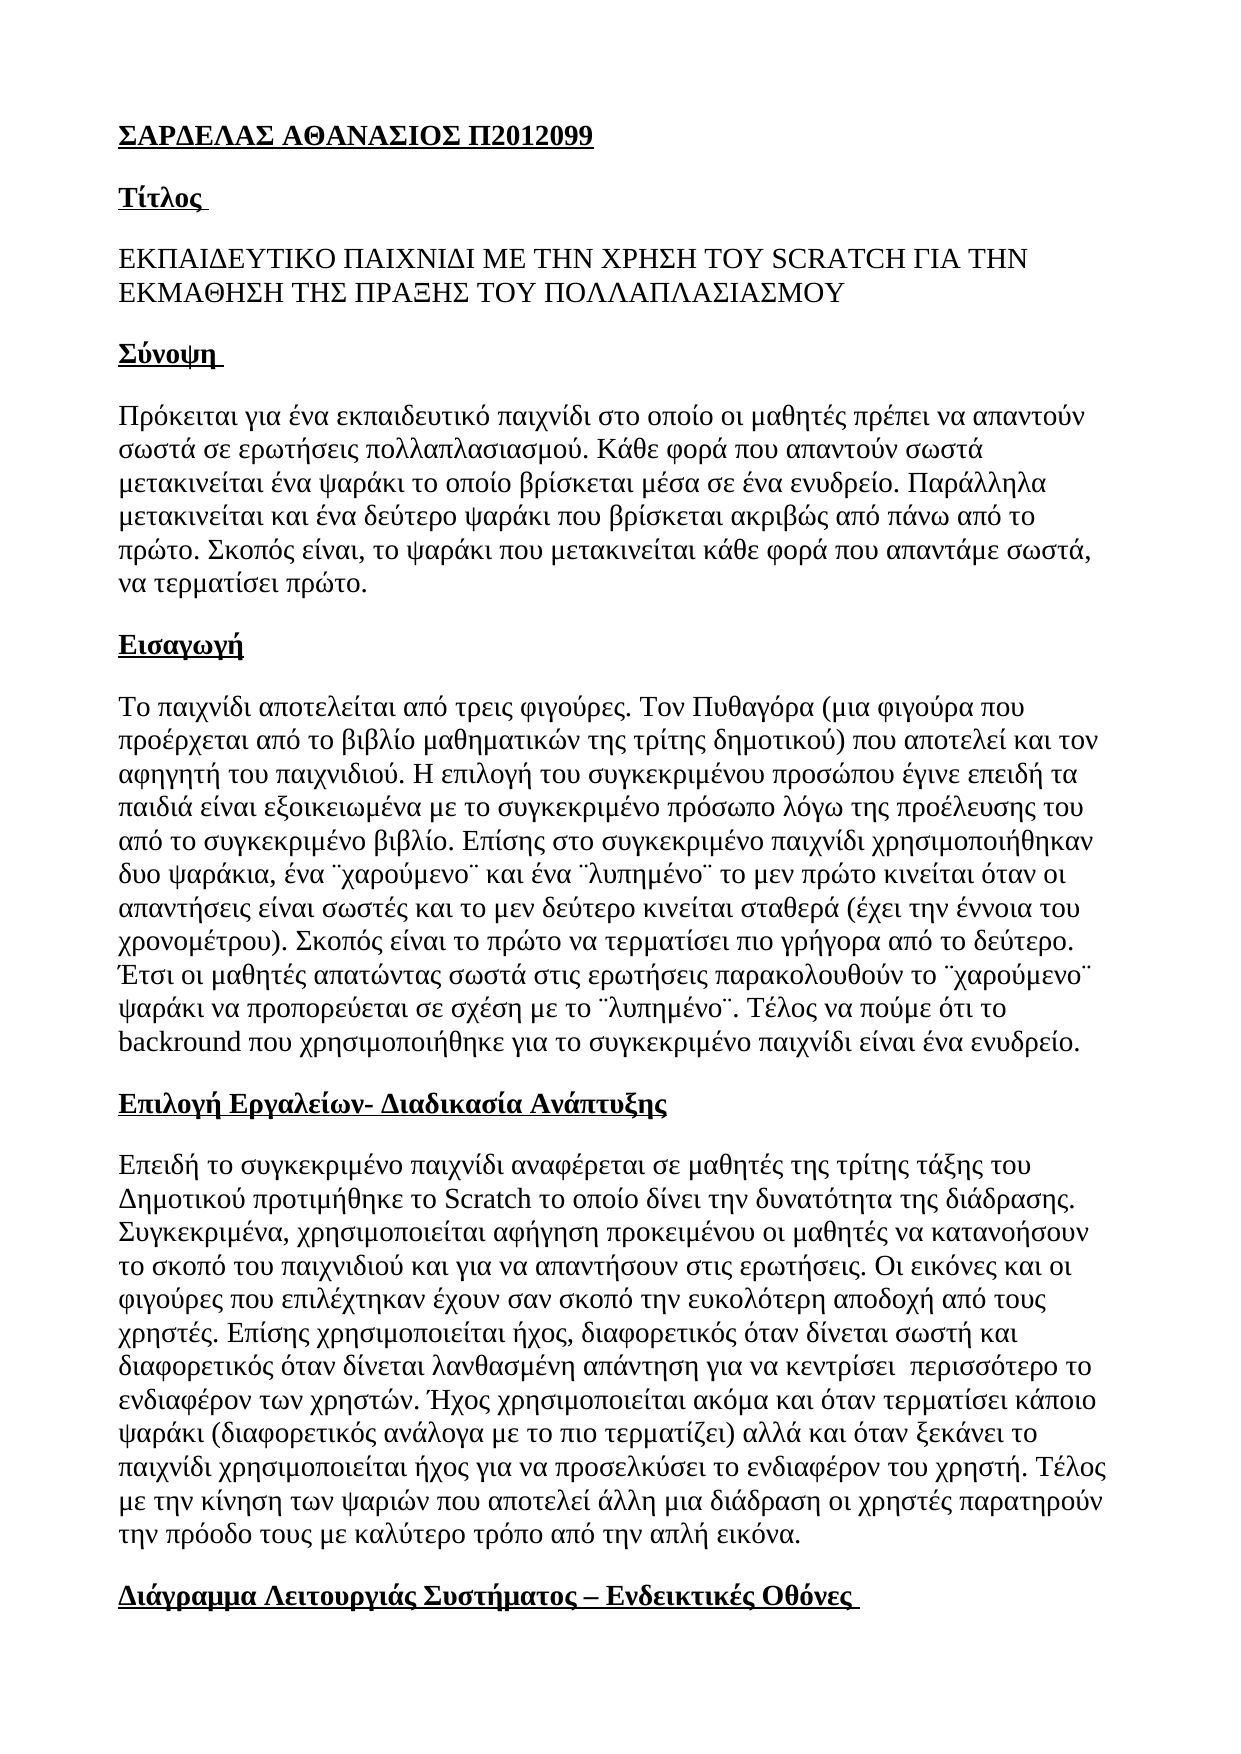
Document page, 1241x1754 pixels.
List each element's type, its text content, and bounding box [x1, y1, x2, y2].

text ΕΚΠΑΙΔΕΥΤΙΚΟ ΠΑΙΧΝΙΔΙ ΜΕ ΤΗΝ ΧΡΗΣΗ ΤΟΥ SCRATCH ΓΙΑ ΤΗΝ ΕΚΜΑΘΗΣΗ ΤΗΣ ΠΡΑΞΗΣ ΤΟΥ ΠΟΛΛΑΠΛΑΣΙΑΣΜΟΥ [118, 241, 1122, 308]
text Σύνοψη [118, 336, 1122, 370]
text Επιλογή Εργαλείων- Διαδικασία Ανάπτυξης [118, 1086, 1122, 1119]
text Επειδή το συγκεκριμένο παιχνίδι αναφέρεται σε μαθητές της τρίτης τάξης του Δημοτικού προτιμήθηκε το Scratch το οποίο δίνει την δυνατότητα της διάδρασης. Συγκεκριμένα, χρησιμοποιείται αφήγηση προκειμένου οι μαθητές να κατανοήσουν το σκοπό του παιχνιδιού και για να απαντήσουν στις ερωτήσεις. Οι εικόνες και οι φιγούρες που επιλέχτηκαν έχουν σαν σκοπό την ευκολότερη αποδοχή από τους χρηστές. Επίσης χρησιμοποιείται ήχος, διαφορετικός όταν δίνεται σωστή και διαφορετικός όταν δίνεται λανθασμένη απάντηση για να κεντρίσει περισσότερο το ενδιαφέρον των χρηστών. Ήχος χρησιμοποιείται ακόμα και όταν τερματίσει κάποιο ψαράκι (διαφορετικός ανάλογα με το πιο τερματίζει) αλλά και όταν ξεκάνει το παιχνίδι χρησιμοποιείται ήχος για να προσελκύσει το ενδιαφέρον του χρηστή. Τέλος με την κίνηση των ψαριών που αποτελεί άλλη μια διάδραση οι χρηστές παρατηρούν την πρόοδο τους με καλύτερο τρόπο από την απλή εικόνα. [118, 1147, 1122, 1550]
text Πρόκειται για ένα εκπαιδευτικό παιχνίδι στο οποίο οι μαθητές πρέπει να απαντούν σωστά σε ερωτήσεις πολλαπλασιασμού. Κάθε φορά που απαντούν σωστά μετακινείται ένα ψαράκι το οποίο βρίσκεται μέσα σε ένα ενυδρείο. Παράλληλα μετακινείται και ένα δεύτερο ψαράκι που βρίσκεται ακριβώς από πάνω από το πρώτο. Σκοπός είναι, το ψαράκι που μετακινείται κάθε φορά που απαντάμε σωστά, να τερματίσει πρώτο. [118, 398, 1122, 599]
text ΣΑΡΔΕΛΑΣ ΑΘΑΝΑΣΙΟΣ Π2012099 [118, 118, 1122, 152]
text Τίτλος [118, 180, 1122, 213]
text Εισαγωγή [118, 627, 1122, 661]
text To παιχνίδι αποτελείται από τρεις φιγούρες. Τον Πυθαγόρα (μια φιγούρα που προέρχεται από το βιβλίο μαθηματικών της τρίτης δημοτικού) που αποτελεί και τον αφηγητή του παιχνιδιού. Η επιλογή του συγκεκριμένου προσώπου έγινε επειδή τα παιδιά είναι εξοικειωμένα με το συγκεκριμένο πρόσωπο λόγω της προέλευσης του από το συγκεκριμένο βιβλίο. Επίσης στο συγκεκριμένο παιχνίδι χρησιμοποιήθηκαν δυο ψαράκια, ένα ¨χαρούμενο¨ και ένα ¨λυπημένο¨ το μεν πρώτο κινείται όταν οι απαντήσεις είναι σωστές και το μεν δεύτερο κινείται σταθερά (έχει την έννοια του χρονομέτρου). Σκοπός είναι το πρώτο να τερματίσει πιο γρήγορα από το δεύτερο. Έτσι οι μαθητές απατώντας σωστά στις ερωτήσεις παρακολουθούν το ¨χαρούμενο¨ ψαράκι να προπορεύεται σε σχέση με το ¨λυπημένο¨. Τέλος να πούμε ότι το backround που χρησιμοποιήθηκε για το συγκεκριμένο παιχνίδι είναι ένα ενυδρείο. [118, 689, 1122, 1058]
text Διάγραμμα Λειτουργιάς Συστήματος – Ενδεικτικές Οθόνες [118, 1578, 1122, 1611]
